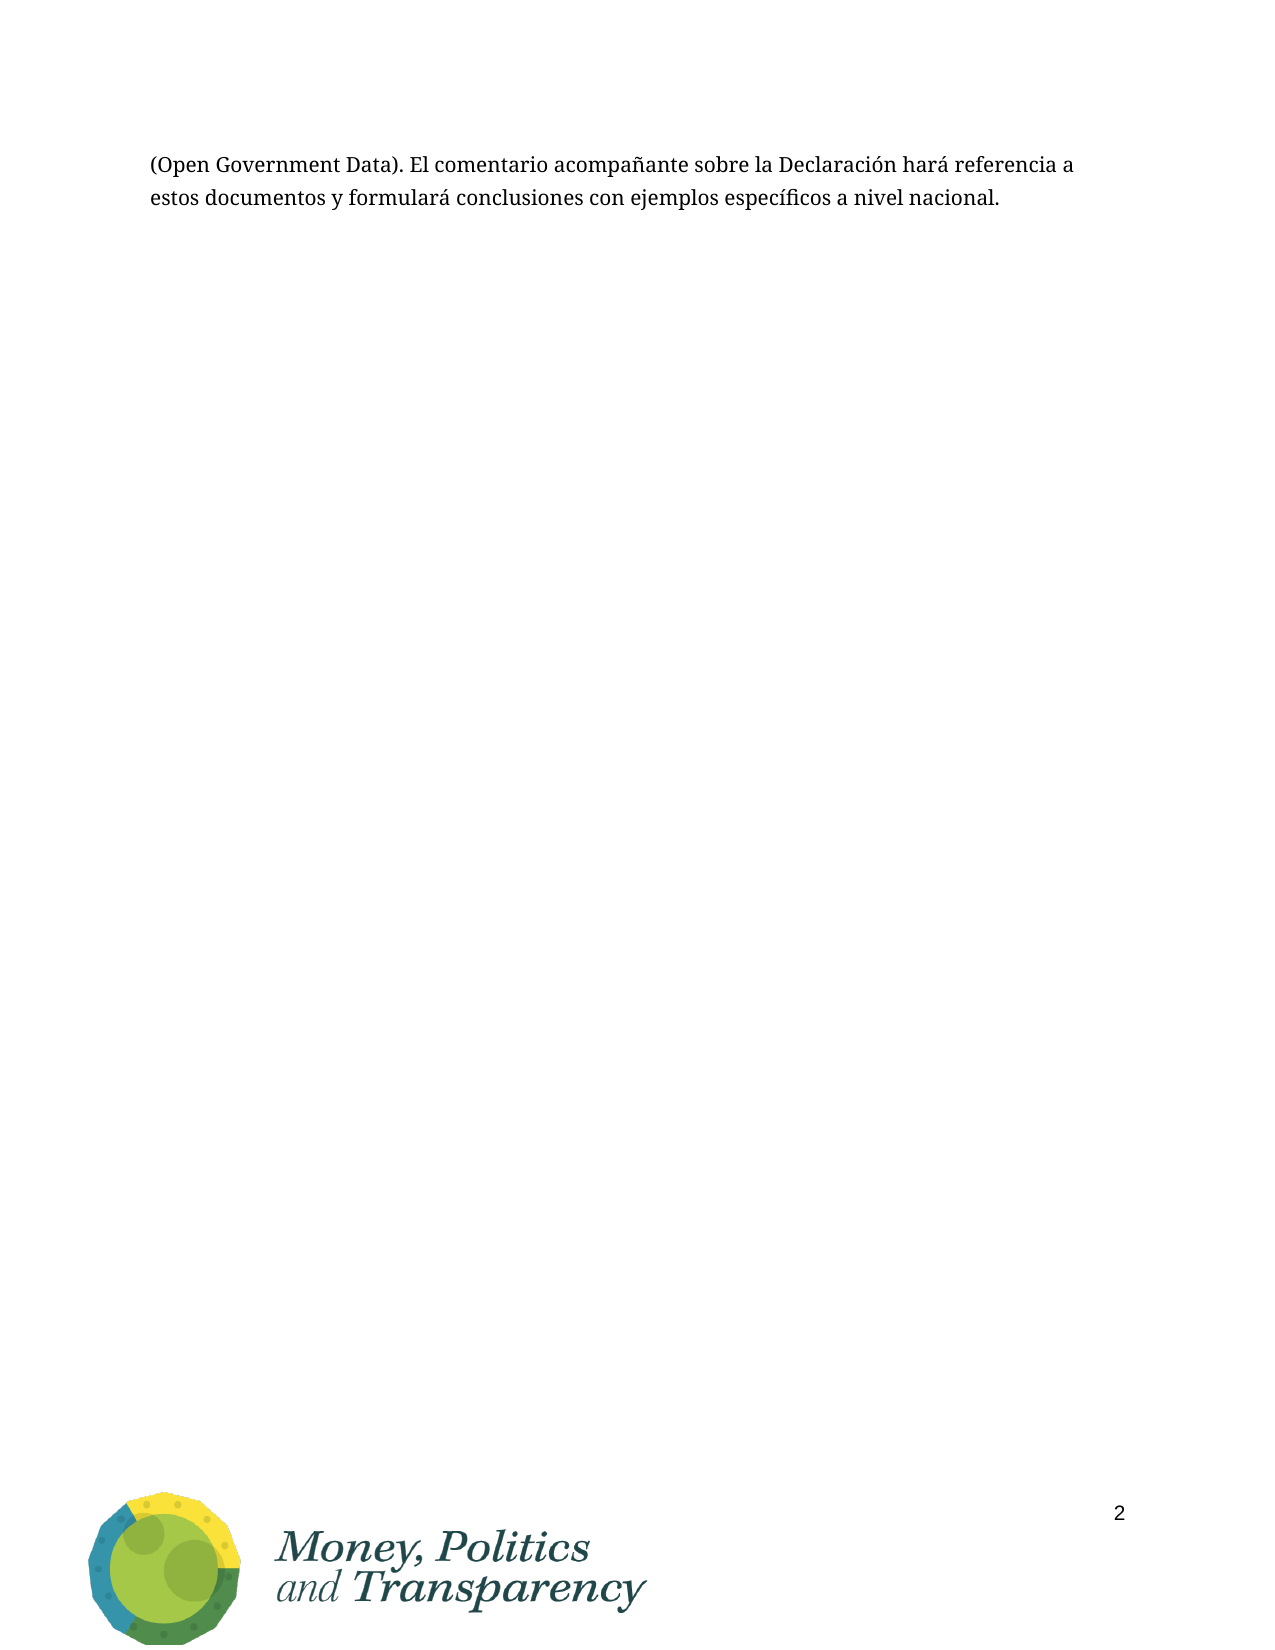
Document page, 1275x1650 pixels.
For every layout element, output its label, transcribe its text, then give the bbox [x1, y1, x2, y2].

text (Open Government Data). El comentario acompañante sobre la Declaración hará referencia a estos documentos y formulará conclusiones con ejemplos específicos a nivel nacional. [150, 150, 1125, 211]
picture [87, 1490, 648, 1645]
